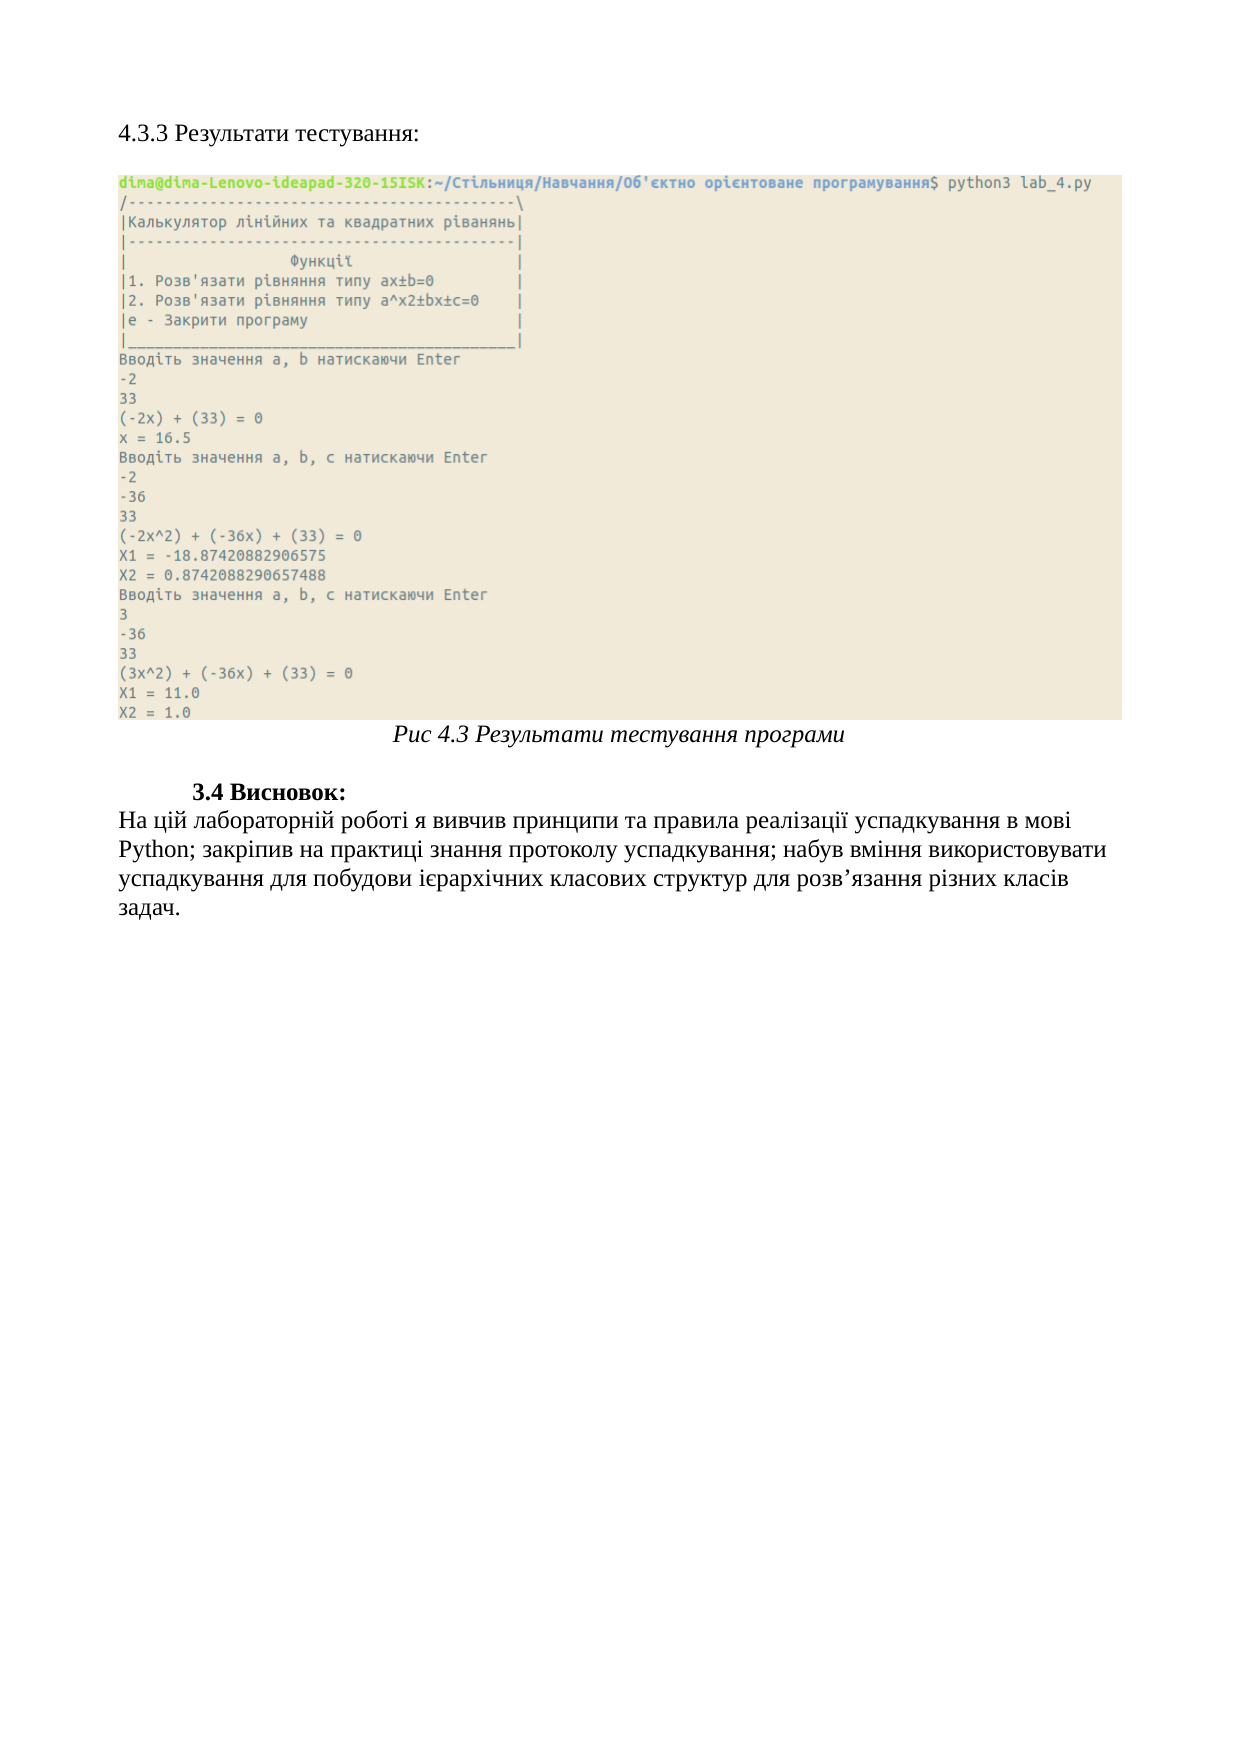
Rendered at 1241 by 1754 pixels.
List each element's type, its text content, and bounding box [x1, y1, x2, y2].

text 4.3.3 Результати тестування: [118, 118, 1122, 147]
picture [118, 175, 1123, 720]
text Рис 4.3 Результати тестування програми [118, 720, 1122, 748]
text 3.4 Висновок: [118, 777, 1122, 806]
text На цій лабораторній роботі я вивчив принципи та правила реалізації успадкування в мові Python; закріпив на практиці знання протоколу успадкування; набув вміння використовувати успадкування для побудови ієрархічних класових структур для розв’язання різних класів задач. [118, 806, 1122, 921]
